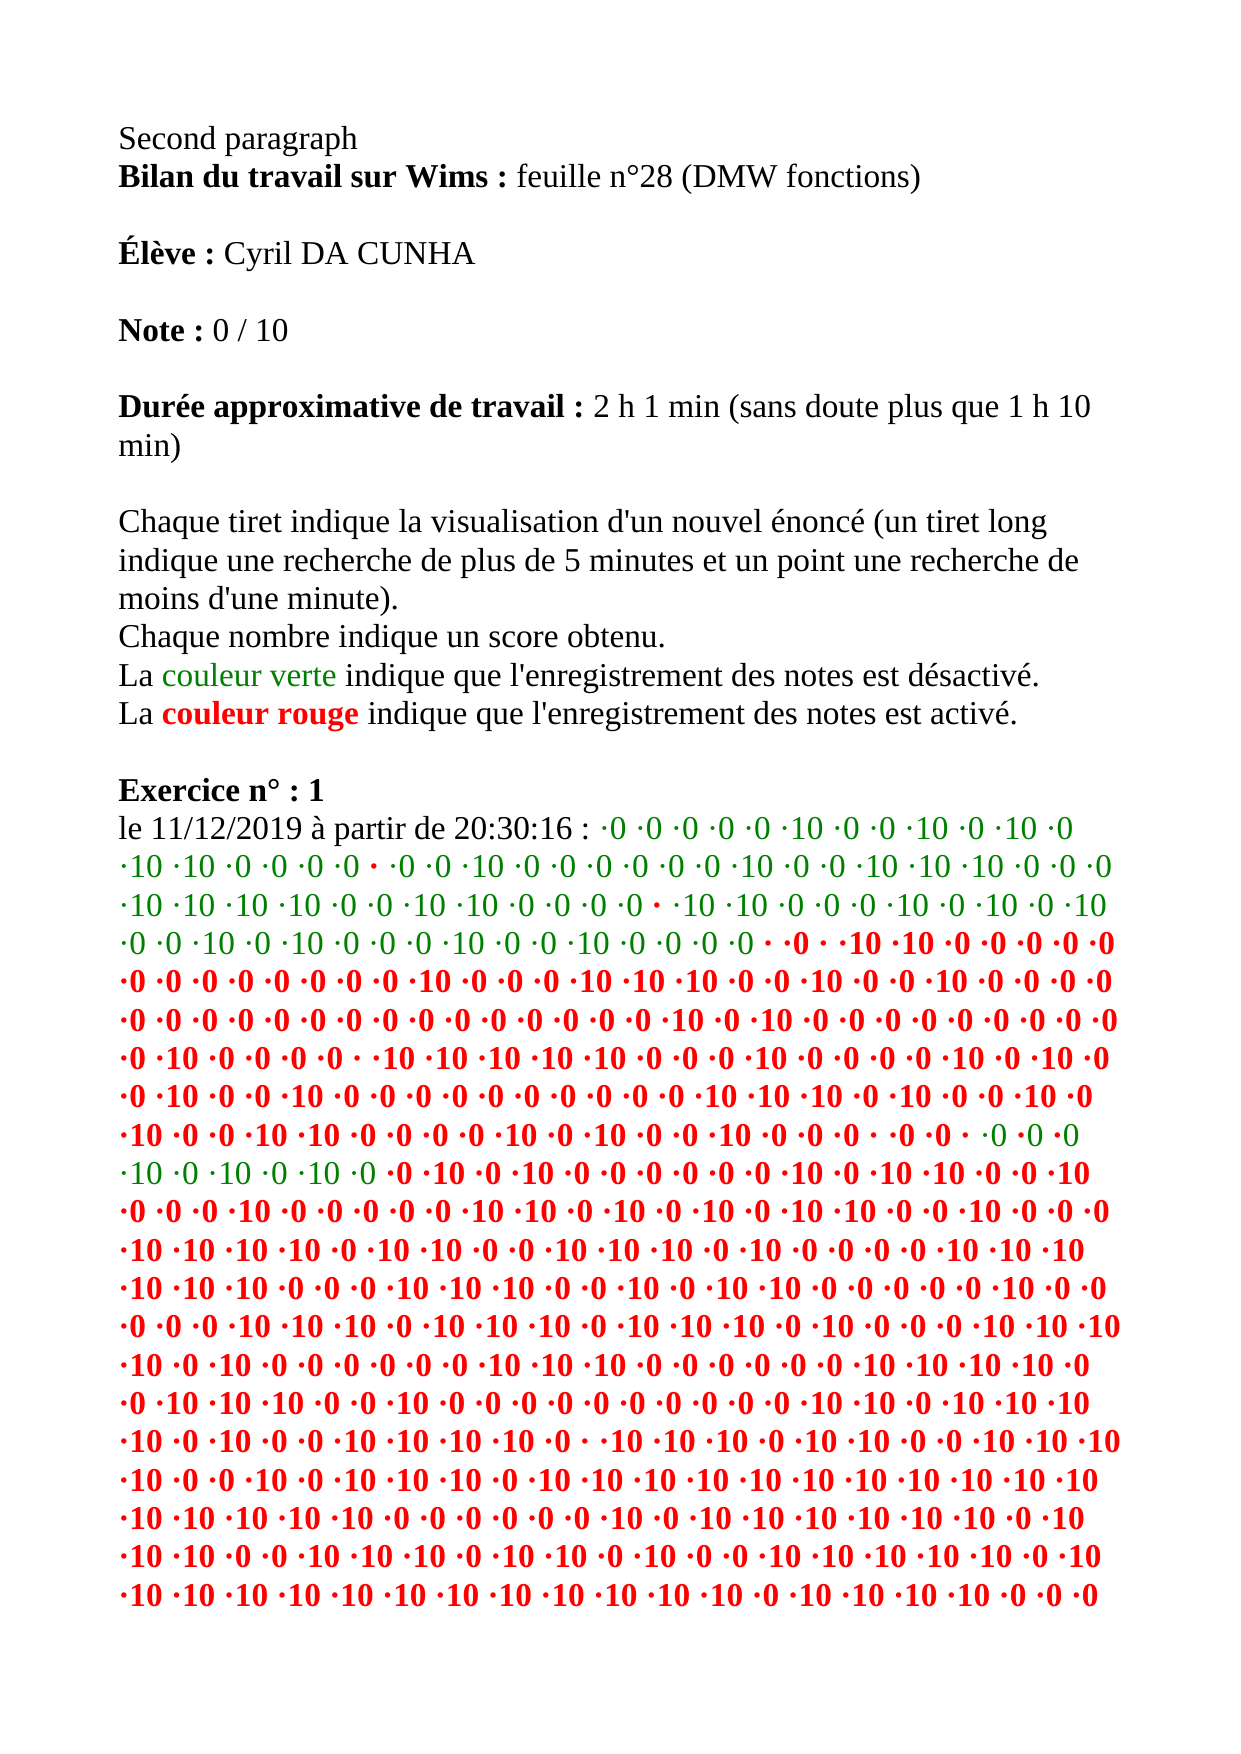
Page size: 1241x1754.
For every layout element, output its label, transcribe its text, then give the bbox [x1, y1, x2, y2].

text Second paragraph [118, 118, 1122, 156]
text La couleur verte indique que l'enregistrement des notes est désactivé. [118, 655, 1122, 693]
text Durée approximative de travail : 2 h 1 min (sans doute plus que 1 h 10 min) [118, 386, 1122, 463]
text Note : 0 / 10 [118, 310, 1122, 348]
text Chaque nombre indique un score obtenu. [118, 616, 1122, 655]
text Élève : Cyril DA CUNHA [118, 233, 1122, 271]
text Exercice n° : 1 [118, 770, 1122, 808]
text Bilan du travail sur Wims : feuille n°28 (DMW fonctions) [118, 156, 1122, 195]
text Chaque tiret indique la visualisation d'un nouvel énoncé (un tiret long indique une recherche de plus de 5 minutes et un point une recherche de moins d'une minute). [118, 501, 1122, 616]
text le 11/12/2019 à partir de 20:30:16 : ·0 ·0 ·0 ·0 ·0 ·10 ·0 ·0 ·10 ·0 ·10 ·0 ·10 ·10 ·0 ·0 ·0 ·0 · ·0 ·0 ·10 ·0 ·0 ·0 ·0 ·0 ·0 ·10 ·0 ·0 ·10 ·10 ·10 ·0 ·0 ·0 ·10 ·10 ·10 ·10 ·0 ·0 ·10 ·10 ·0 ·0 ·0 ·0 · ·10 ·10 ·0 ·0 ·0 ·10 ·0 ·10 ·0 ·10 ·0 ·0 ·10 ·0 ·10 ·0 ·0 ·0 ·10 ·0 ·0 ·10 ·0 ·0 ·0 ·0 · ·0 · ·10 ·10 ·0 ·0 ·0 ·0 ·0 ·0 ·0 ·0 ·0 ·0 ·0 ·0 ·0 ·10 ·0 ·0 ·0 ·10 ·10 ·10 ·0 ·0 ·10 ·0 ·0 ·10 ·0 ·0 ·0 ·0 ·0 ·0 ·0 ·0 ·0 ·0 ·0 ·0 ·0 ·0 ·0 ·0 ·0 ·0 ·0 ·10 ·0 ·10 ·0 ·0 ·0 ·0 ·0 ·0 ·0 ·0 ·0 ·0 ·10 ·0 ·0 ·0 ·0 · ·10 ·10 ·10 ·10 ·10 ·0 ·0 ·0 ·10 ·0 ·0 ·0 ·0 ·10 ·0 ·10 ·0 ·0 ·10 ·0 ·0 ·10 ·0 ·0 ·0 ·0 ·0 ·0 ·0 ·0 ·0 ·0 ·10 ·10 ·10 ·0 ·10 ·0 ·0 ·10 ·0 ·10 ·0 ·0 ·10 ·10 ·0 ·0 ·0 ·0 ·10 ·0 ·10 ·0 ·0 ·10 ·0 ·0 ·0 · ·0 ·0 · ·0 ·0 ·0 ·10 ·0 ·10 ·0 ·10 ·0 ·0 ·10 ·0 ·10 ·0 ·0 ·0 ·0 ·0 ·0 ·10 ·0 ·10 ·10 ·0 ·0 ·10 ·0 ·0 ·0 ·10 ·0 ·0 ·0 ·0 ·0 ·10 ·10 ·0 ·10 ·0 ·10 ·0 ·10 ·10 ·0 ·0 ·10 ·0 ·0 ·0 ·10 ·10 ·10 ·10 ·0 ·10 ·10 ·0 ·0 ·10 ·10 ·10 ·0 ·10 ·0 ·0 ·0 ·0 ·10 ·10 ·10 ·10 ·10 ·10 ·0 ·0 ·0 ·10 ·10 ·10 ·0 ·0 ·10 ·0 ·10 ·10 ·0 ·0 ·0 ·0 ·0 ·10 ·0 ·0 ·0 ·0 ·0 ·10 ·10 ·10 ·0 ·10 ·10 ·10 ·0 ·10 ·10 ·10 ·0 ·10 ·0 ·0 ·0 ·10 ·10 ·10 ·10 ·0 ·10 ·0 ·0 ·0 ·0 ·0 ·0 ·10 ·10 ·10 ·0 ·0 ·0 ·0 ·0 ·0 ·10 ·10 ·10 ·10 ·0 ·0 ·10 ·10 ·10 ·0 ·0 ·10 ·0 ·0 ·0 ·0 ·0 ·0 ·0 ·0 ·0 ·0 ·10 ·10 ·0 ·10 ·10 ·10 ·10 ·0 ·10 ·0 ·0 ·10 ·10 ·10 ·10 ·0 · ·10 ·10 ·10 ·0 ·10 ·10 ·0 ·0 ·10 ·10 ·10 ·10 ·0 ·0 ·10 ·0 ·10 ·10 ·10 ·0 ·10 ·10 ·10 ·10 ·10 ·10 ·10 ·10 ·10 ·10 ·10 ·10 ·10 ·10 ·10 ·10 ·0 ·0 ·0 ·0 ·0 ·0 ·10 ·0 ·10 ·10 ·10 ·10 ·10 ·10 ·0 ·10 ·10 ·10 ·0 ·0 ·10 ·10 ·10 ·0 ·10 ·10 ·0 ·10 ·0 ·0 ·10 ·10 ·10 ·10 ·10 ·0 ·10 ·10 ·10 ·10 ·10 ·10 ·10 ·10 ·10 ·10 ·10 ·10 ·10 ·0 ·10 ·10 ·10 ·10 ·0 ·0 ·0 [118, 808, 1122, 1613]
text La couleur rouge indique que l'enregistrement des notes est activé. [118, 693, 1122, 731]
